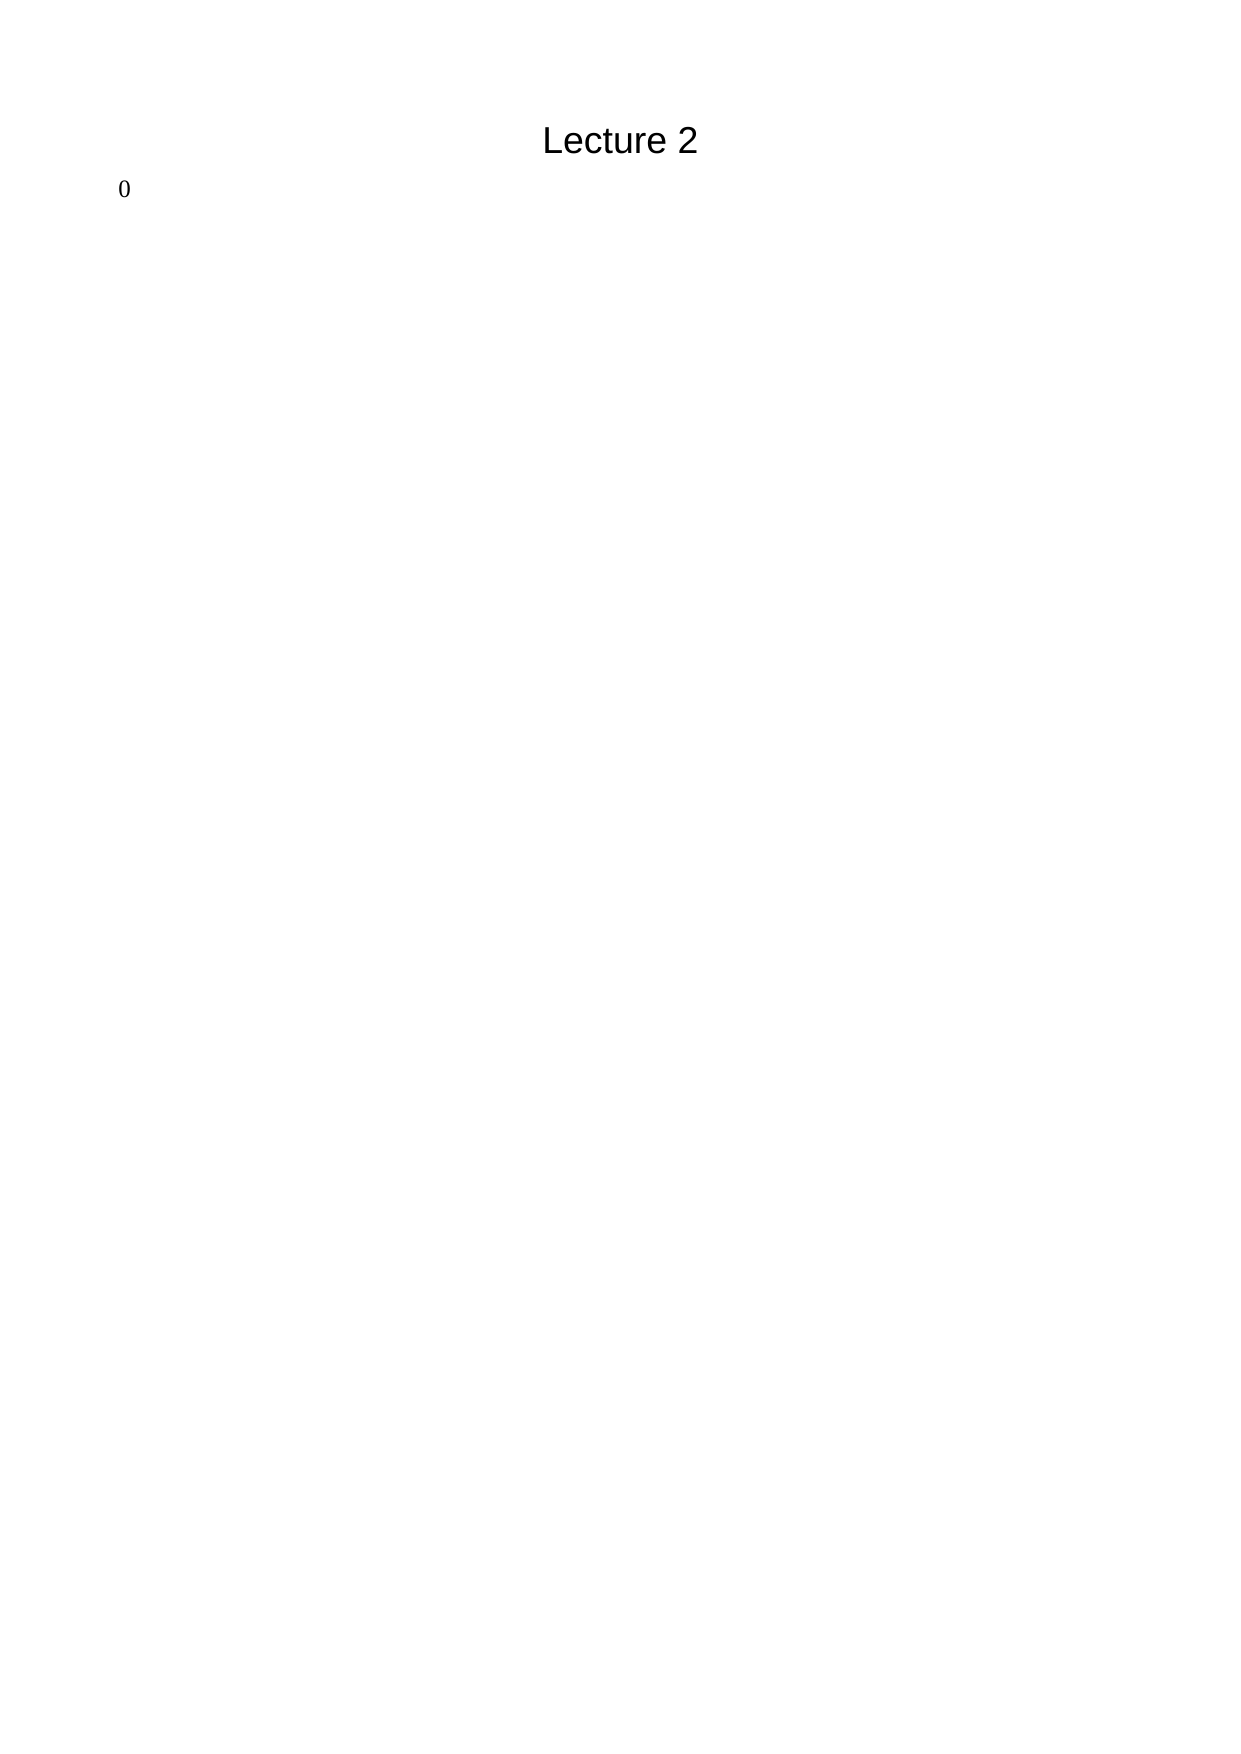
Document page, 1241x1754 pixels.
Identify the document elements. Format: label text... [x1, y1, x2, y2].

subtitle Lecture 2 [118, 118, 1122, 161]
text 0 [118, 174, 1122, 202]
